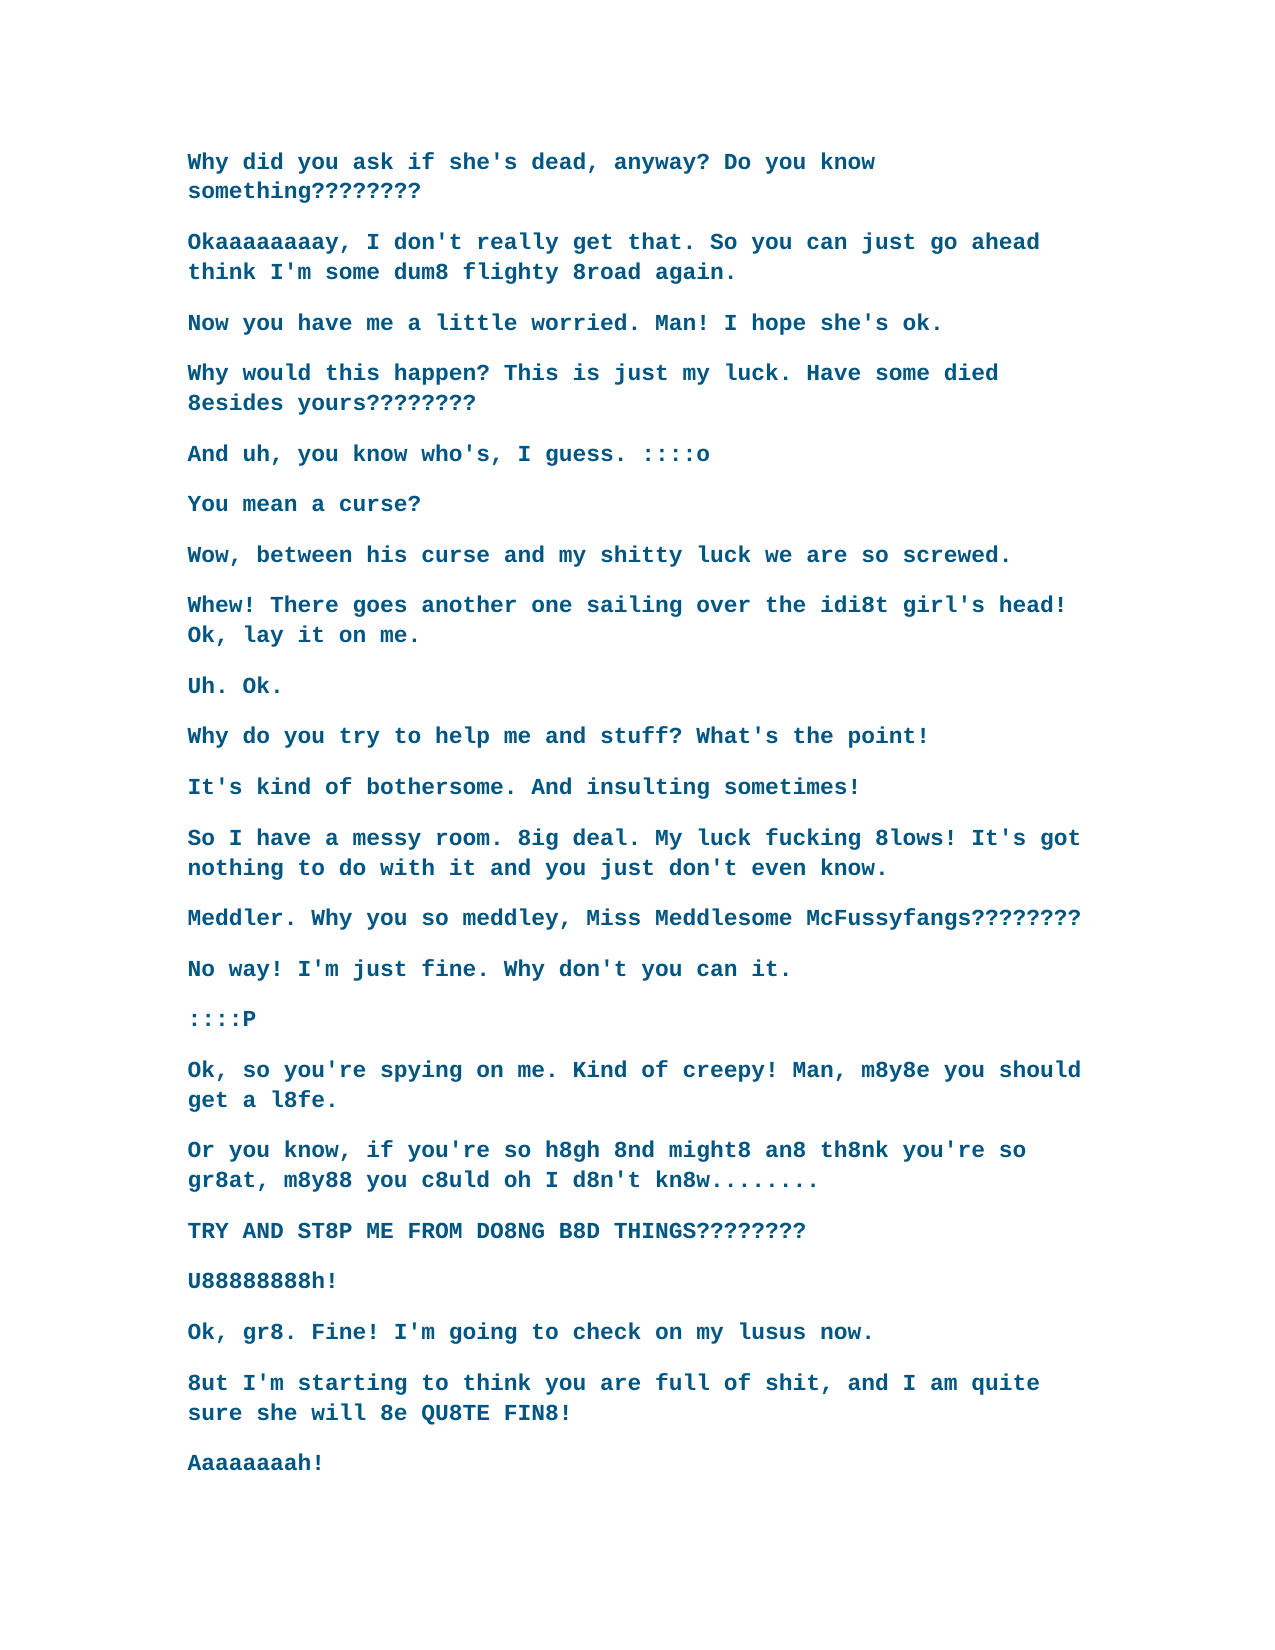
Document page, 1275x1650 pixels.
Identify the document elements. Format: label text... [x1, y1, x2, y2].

text Why would this happen? This is just my luck. Have some died 8esides yours???????? [187, 361, 1087, 417]
text You mean a curse? [187, 492, 1087, 518]
text Ok, gr8. Fine! I'm going to check on my lusus now. [187, 1320, 1087, 1346]
text Now you have me a little worried. Man! I hope she's ok. [187, 311, 1087, 337]
text Why did you ask if she's dead, anyway? Do you know something???????? [187, 150, 1087, 206]
text Okaaaaaaaay, I don't really get that. So you can just go ahead think I'm some dum8 flighty 8road again. [187, 230, 1087, 286]
text ::::P [187, 1008, 1087, 1034]
text TRY AND ST8P ME FROM DO8NG B8D THINGS???????? [187, 1219, 1087, 1245]
text Or you know, if you're so h8gh 8nd might8 an8 th8nk you're so gr8at, m8y88 you c8uld oh I d8n't kn8w........ [187, 1139, 1087, 1194]
text Ok, so you're spying on me. Kind of creepy! Man, m8y8e you should get a l8fe. [187, 1058, 1087, 1114]
text Wow, between his curse and my shitty luck we are so screwed. [187, 543, 1087, 569]
text Uh. Ok. [187, 674, 1087, 700]
text And uh, you know who's, I guess. ::::o [187, 442, 1087, 468]
text 8ut I'm starting to think you are full of shit, and I am quite sure she will 8e QU8TE FIN8! [187, 1371, 1087, 1427]
text Whew! There goes another one sailing over the idi8t girl's head! Ok, lay it on me. [187, 594, 1087, 649]
text It's kind of bothersome. And insulting sometimes! [187, 775, 1087, 801]
text No way! I'm just fine. Why don't you can it. [187, 957, 1087, 983]
text Meddler. Why you so meddley, Miss Meddlesome McFussyfangs???????? [187, 906, 1087, 932]
text Why do you try to help me and stuff? What's the point! [187, 725, 1087, 751]
text Aaaaaaaah! [187, 1451, 1087, 1477]
text U88888888h! [187, 1270, 1087, 1296]
text So I have a messy room. 8ig deal. My luck fucking 8lows! It's got nothing to do with it and you just don't even know. [187, 826, 1087, 882]
